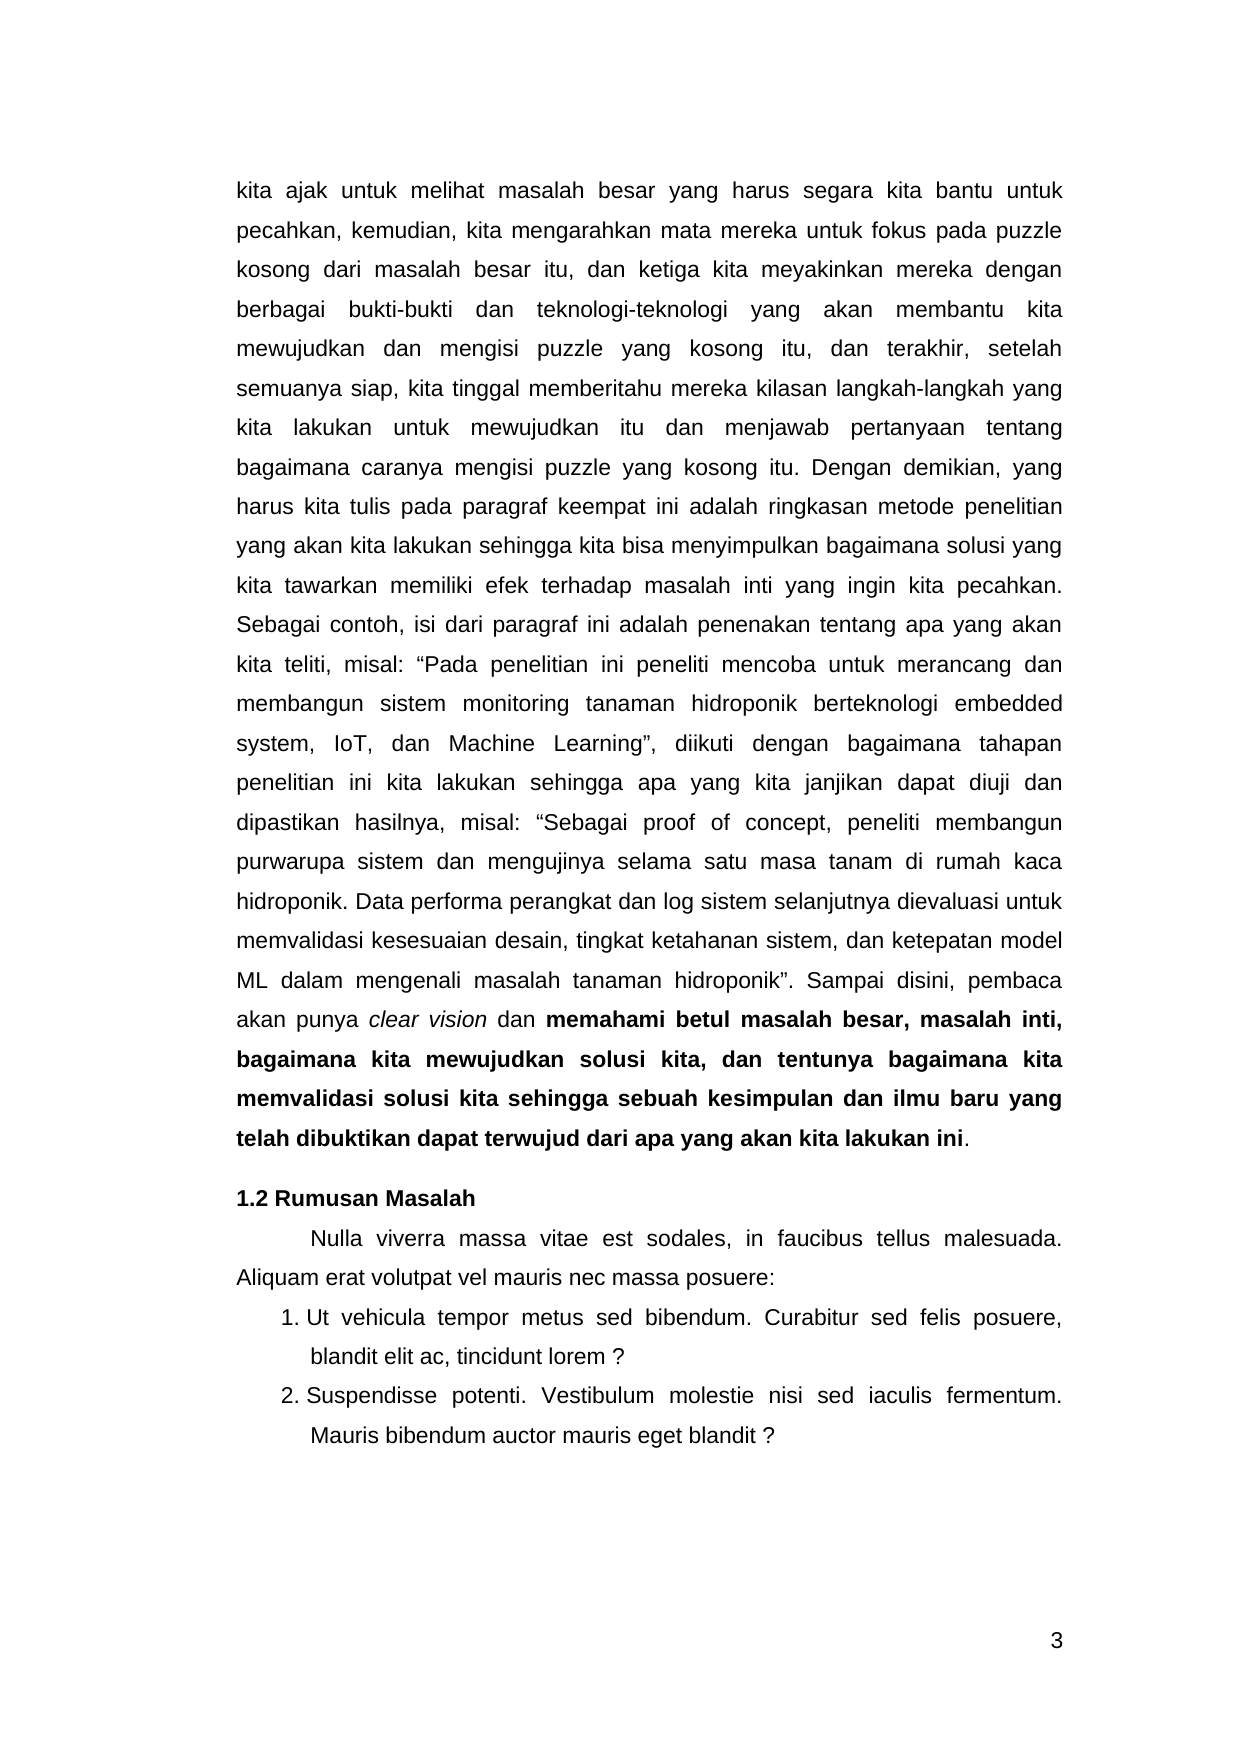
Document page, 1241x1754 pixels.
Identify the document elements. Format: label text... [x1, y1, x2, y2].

subtitle 1.2 Rumusan Masalah [236, 1185, 1063, 1211]
text kita ajak untuk melihat masalah besar yang harus segara kita bantu untuk pecahkan, kemudian, kita mengarahkan mata mereka untuk fokus pada puzzle kosong dari masalah besar itu, dan ketiga kita meyakinkan mereka dengan berbagai bukti-bukti dan teknologi-teknologi yang akan membantu kita mewujudkan dan mengisi puzzle yang kosong itu, dan terakhir, setelah semuanya siap, kita tinggal memberitahu mereka kilasan langkah-langkah yang kita lakukan untuk mewujudkan itu dan menjawab pertanyaan tentang bagaimana caranya mengisi puzzle yang kosong itu. Dengan demikian, yang harus kita tulis pada paragraf keempat ini adalah ringkasan metode penelitian yang akan kita lakukan sehingga kita bisa menyimpulkan bagaimana solusi yang kita tawarkan memiliki efek terhadap masalah inti yang ingin kita pecahkan. Sebagai contoh, isi dari paragraf ini adalah penenakan tentang apa yang akan kita teliti, misal: “Pada penelitian ini peneliti mencoba untuk merancang dan membangun sistem monitoring tanaman hidroponik berteknologi embedded system, IoT, dan Machine Learning”, diikuti dengan bagaimana tahapan penelitian ini kita lakukan sehingga apa yang kita janjikan dapat diuji dan dipastikan hasilnya, misal: “Sebagai proof of concept, peneliti membangun purwarupa sistem dan mengujinya selama satu masa tanam di rumah kaca hidroponik. Data performa perangkat dan log sistem selanjutnya dievaluasi untuk memvalidasi kesesuaian desain, tingkat ketahanan sistem, dan ketepatan model ML dalam mengenali masalah tanaman hidroponik”. Sampai disini, pembaca akan punya clear vision dan memahami betul masalah besar, masalah inti, bagaimana kita mewujudkan solusi kita, dan tentunya bagaimana kita memvalidasi solusi kita sehingga sebuah kesimpulan dan ilmu baru yang telah dibuktikan dapat terwujud dari apa yang akan kita lakukan ini. [236, 177, 1063, 1151]
list Ut vehicula tempor metus sed bibendum. Curabitur sed felis posuere, blandit elit ac, tincidunt lorem ? [281, 1303, 1063, 1369]
text Nulla viverra massa vitae est sodales, in faucibus tellus malesuada. Aliquam erat volutpat vel mauris nec massa posuere: [236, 1224, 1063, 1290]
list Suspendisse potenti. Vestibulum molestie nisi sed iaculis fermentum. Mauris bibendum auctor mauris eget blandit ? [281, 1382, 1063, 1448]
